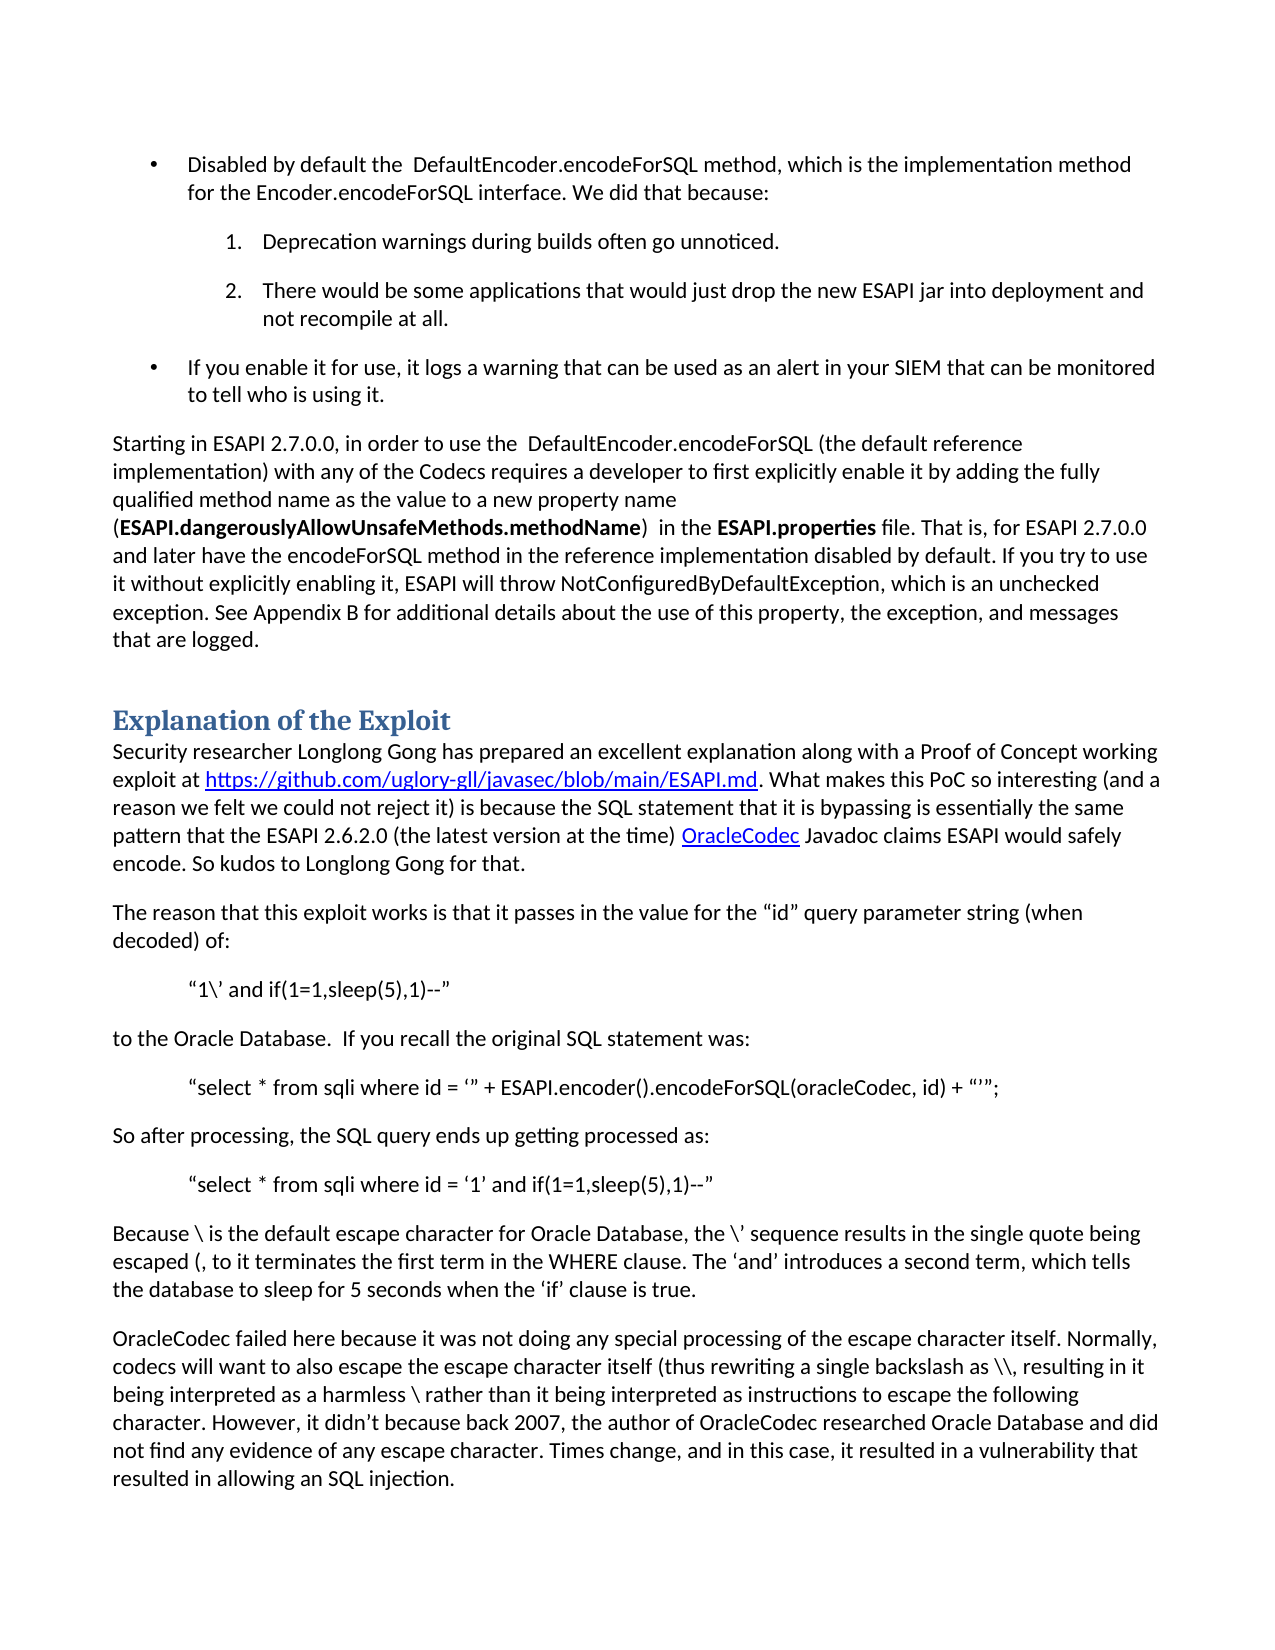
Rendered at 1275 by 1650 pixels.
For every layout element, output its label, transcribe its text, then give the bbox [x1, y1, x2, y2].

text So after processing, the SQL query ends up getting processed as: [112, 1122, 1162, 1149]
text Starting in ESAPI 2.7.0.0, in order to use the DefaultEncoder.encodeForSQL (the default reference implementation) with any of the Codecs requires a developer to first explicitly enable it by adding the fully qualified method name as the value to a new property name (ESAPI.dangerouslyAllowUnsafeMethods.methodName) in the ESAPI.properties file. That is, for ESAPI 2.7.0.0 and later have the encodeForSQL method in the reference implementation disabled by default. If you try to use it without explicitly enabling it, ESAPI will throw NotConfiguredByDefaultException, which is an unchecked exception. See Appendix B for additional details about the use of this property, the exception, and messages that are logged. [112, 429, 1162, 654]
text “select * from sqli where id = ‘” + ESAPI.encoder().encodeForSQL(oracleCodec, id) + “’”; [187, 1073, 1162, 1101]
text Security researcher Longlong Gong has prepared an excellent explanation along with a Proof of Concept working exploit at https://github.com/uglory-gll/javasec/blob/main/ESAPI.md. What makes this PoC so interesting (and a reason we felt we could not reject it) is because the SQL statement that it is bypassing is essentially the same pattern that the ESAPI 2.6.2.0 (the latest version at the time) OracleCodec Javadoc claims ESAPI would safely encode. So kudos to Longlong Gong for that. [112, 737, 1162, 877]
list Disabled by default the DefaultEncoder.encodeForSQL method, which is the implementation method for the Encoder.encodeForSQL interface. We did that because: [150, 150, 1162, 206]
text to the Oracle Database. If you recall the original SQL statement was: [112, 1024, 1162, 1052]
text “1\’ and if(1=1,sleep(5),1)--” [187, 975, 1162, 1003]
text Because \ is the default escape character for Oracle Database, the \’ sequence results in the single quote being escaped (, to it terminates the first term in the WHERE clause. The ‘and’ introduces a second term, which tells the database to sleep for 5 seconds when the ‘if’ clause is true. [112, 1219, 1162, 1303]
list Deprecation warnings during builds often go unnoticed. [225, 227, 1162, 255]
text The reason that this exploit works is that it passes in the value for the “id” query parameter string (when decoded) of: [112, 898, 1162, 954]
text “select * from sqli where id = ‘1’ and if(1=1,sleep(5),1)--” [187, 1170, 1162, 1198]
list There would be some applications that would just drop the new ESAPI jar into deployment and not recompile at all. [225, 276, 1162, 332]
subtitle Explanation of the Exploit [112, 704, 1162, 737]
text OracleCodec failed here because it was not doing any special processing of the escape character itself. Normally, codecs will want to also escape the escape character itself (thus rewriting a single backslash as \\, resulting in it being interpreted as a harmless \ rather than it being interpreted as instructions to escape the following character. However, it didn’t because back 2007, the author of OracleCodec researched Oracle Database and did not find any evidence of any escape character. Times change, and in this case, it resulted in a vulnerability that resulted in allowing an SQL injection. [112, 1324, 1162, 1492]
list If you enable it for use, it logs a warning that can be used as an alert in your SIEM that can be monitored to tell who is using it. [150, 353, 1162, 409]
